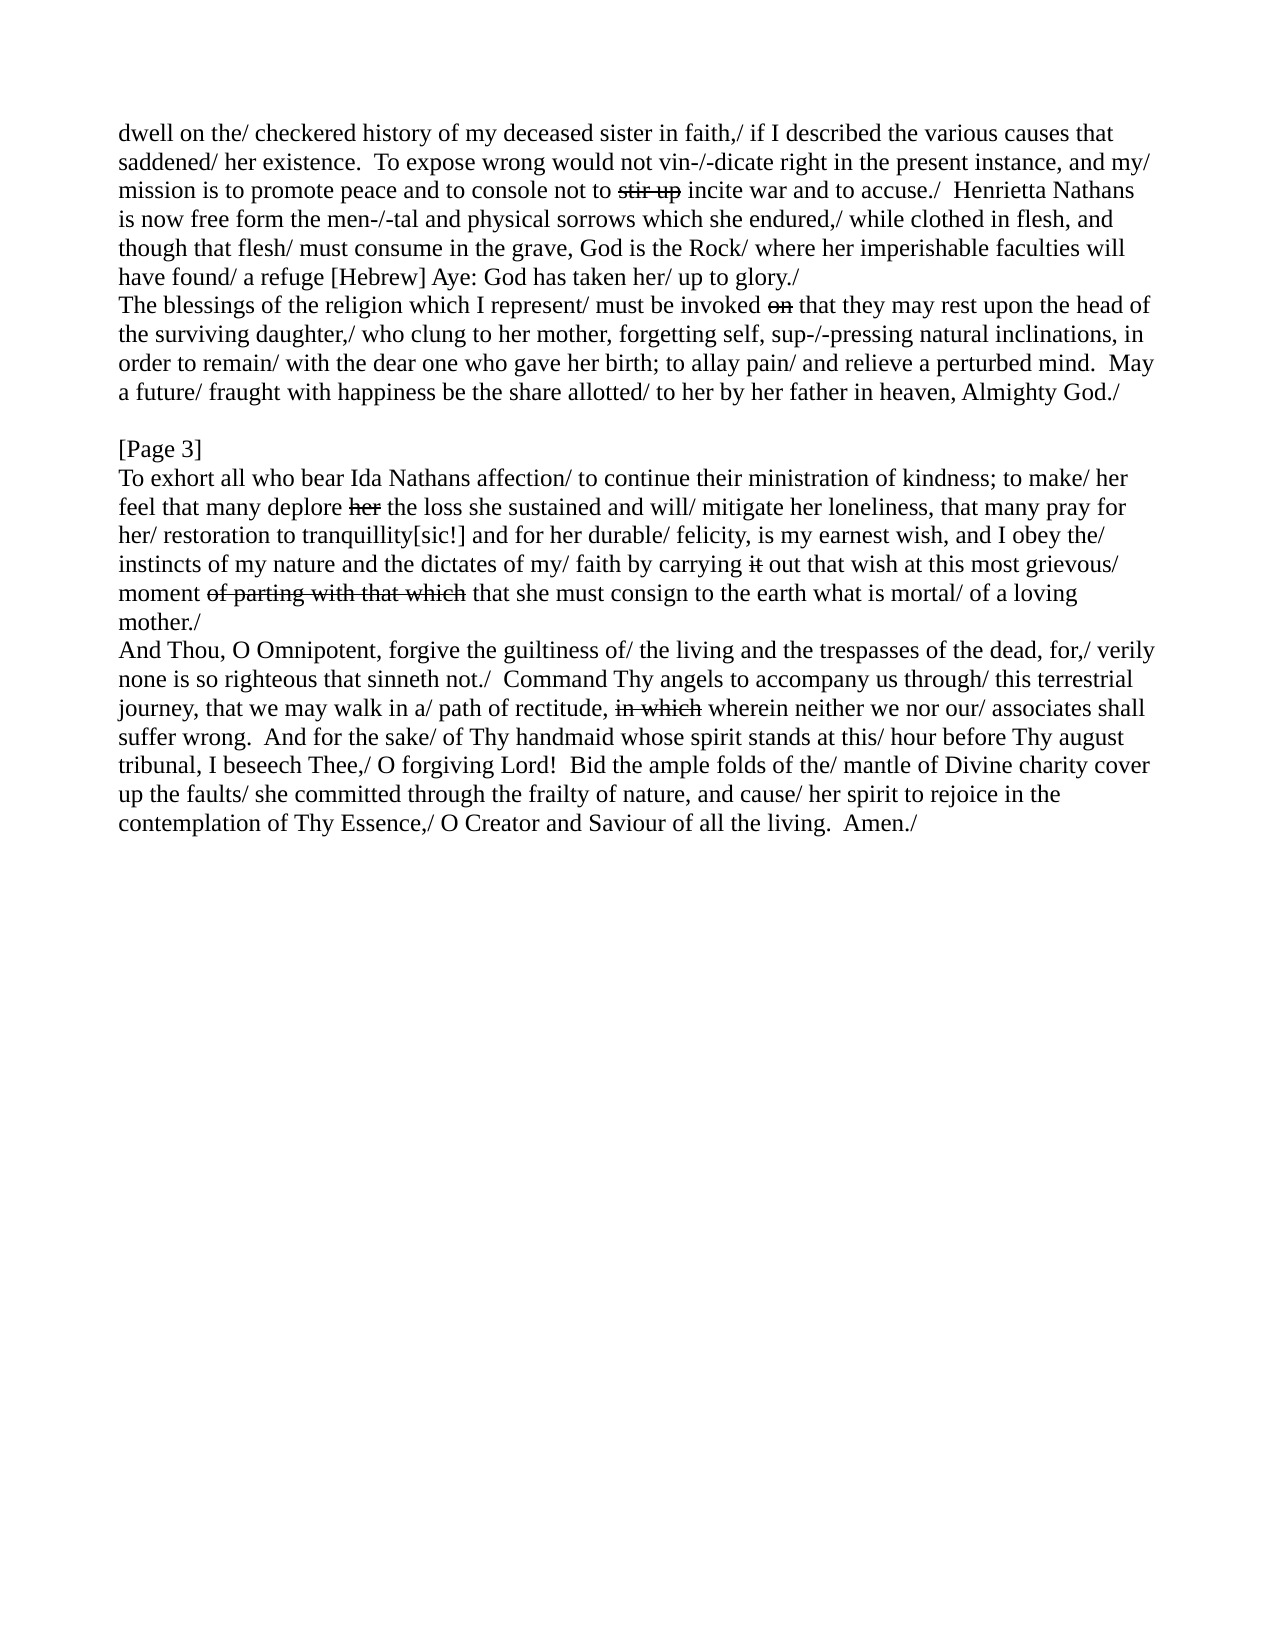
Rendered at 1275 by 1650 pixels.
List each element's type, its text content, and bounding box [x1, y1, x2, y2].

text And Thou, O Omnipotent, forgive the guiltiness of/ the living and the trespasses of the dead, for,/ verily none is so righteous that sinneth not./ Command Thy angels to accompany us through/ this terrestrial journey, that we may walk in a/ path of rectitude, in which wherein neither we nor our/ associates shall suffer wrong. And for the sake/ of Thy handmaid whose spirit stands at this/ hour before Thy august tribunal, I beseech Thee,/ O forgiving Lord! Bid the ample folds of the/ mantle of Divine charity cover up the faults/ she committed through the frailty of nature, and cause/ her spirit to rejoice in the contemplation of Thy Essence,/ O Creator and Saviour of all the living. Amen./ [118, 636, 1157, 837]
text The blessings of the religion which I represent/ must be invoked on that they may rest upon the head of the surviving daughter,/ who clung to her mother, forgetting self, sup-/-pressing natural inclinations, in order to remain/ with the dear one who gave her birth; to allay pain/ and relieve a perturbed mind. May a future/ fraught with happiness be the share allotted/ to her by her father in heaven, Almighty God./ [118, 291, 1157, 406]
text To exhort all who bear Ida Nathans affection/ to continue their ministration of kindness; to make/ her feel that many deplore her the loss she sustained and will/ mitigate her loneliness, that many pray for her/ restoration to tranquillity[sic!] and for her durable/ felicity, is my earnest wish, and I obey the/ instincts of my nature and the dictates of my/ faith by carrying it out that wish at this most grievous/ moment of parting with that which that she must consign to the earth what is mortal/ of a loving mother./ [118, 463, 1157, 636]
text [Page 3] [118, 434, 1157, 463]
text dwell on the/ checkered history of my deceased sister in faith,/ if I described the various causes that saddened/ her existence. To expose wrong would not vin-/-dicate right in the present instance, and my/ mission is to promote peace and to console not to stir up incite war and to accuse./ Henrietta Nathans is now free form the men-/-tal and physical sorrows which she endured,/ while clothed in flesh, and though that flesh/ must consume in the grave, God is the Rock/ where her imperishable faculties will have found/ a refuge [Hebrew] Aye: God has taken her/ up to glory./ [118, 118, 1157, 291]
